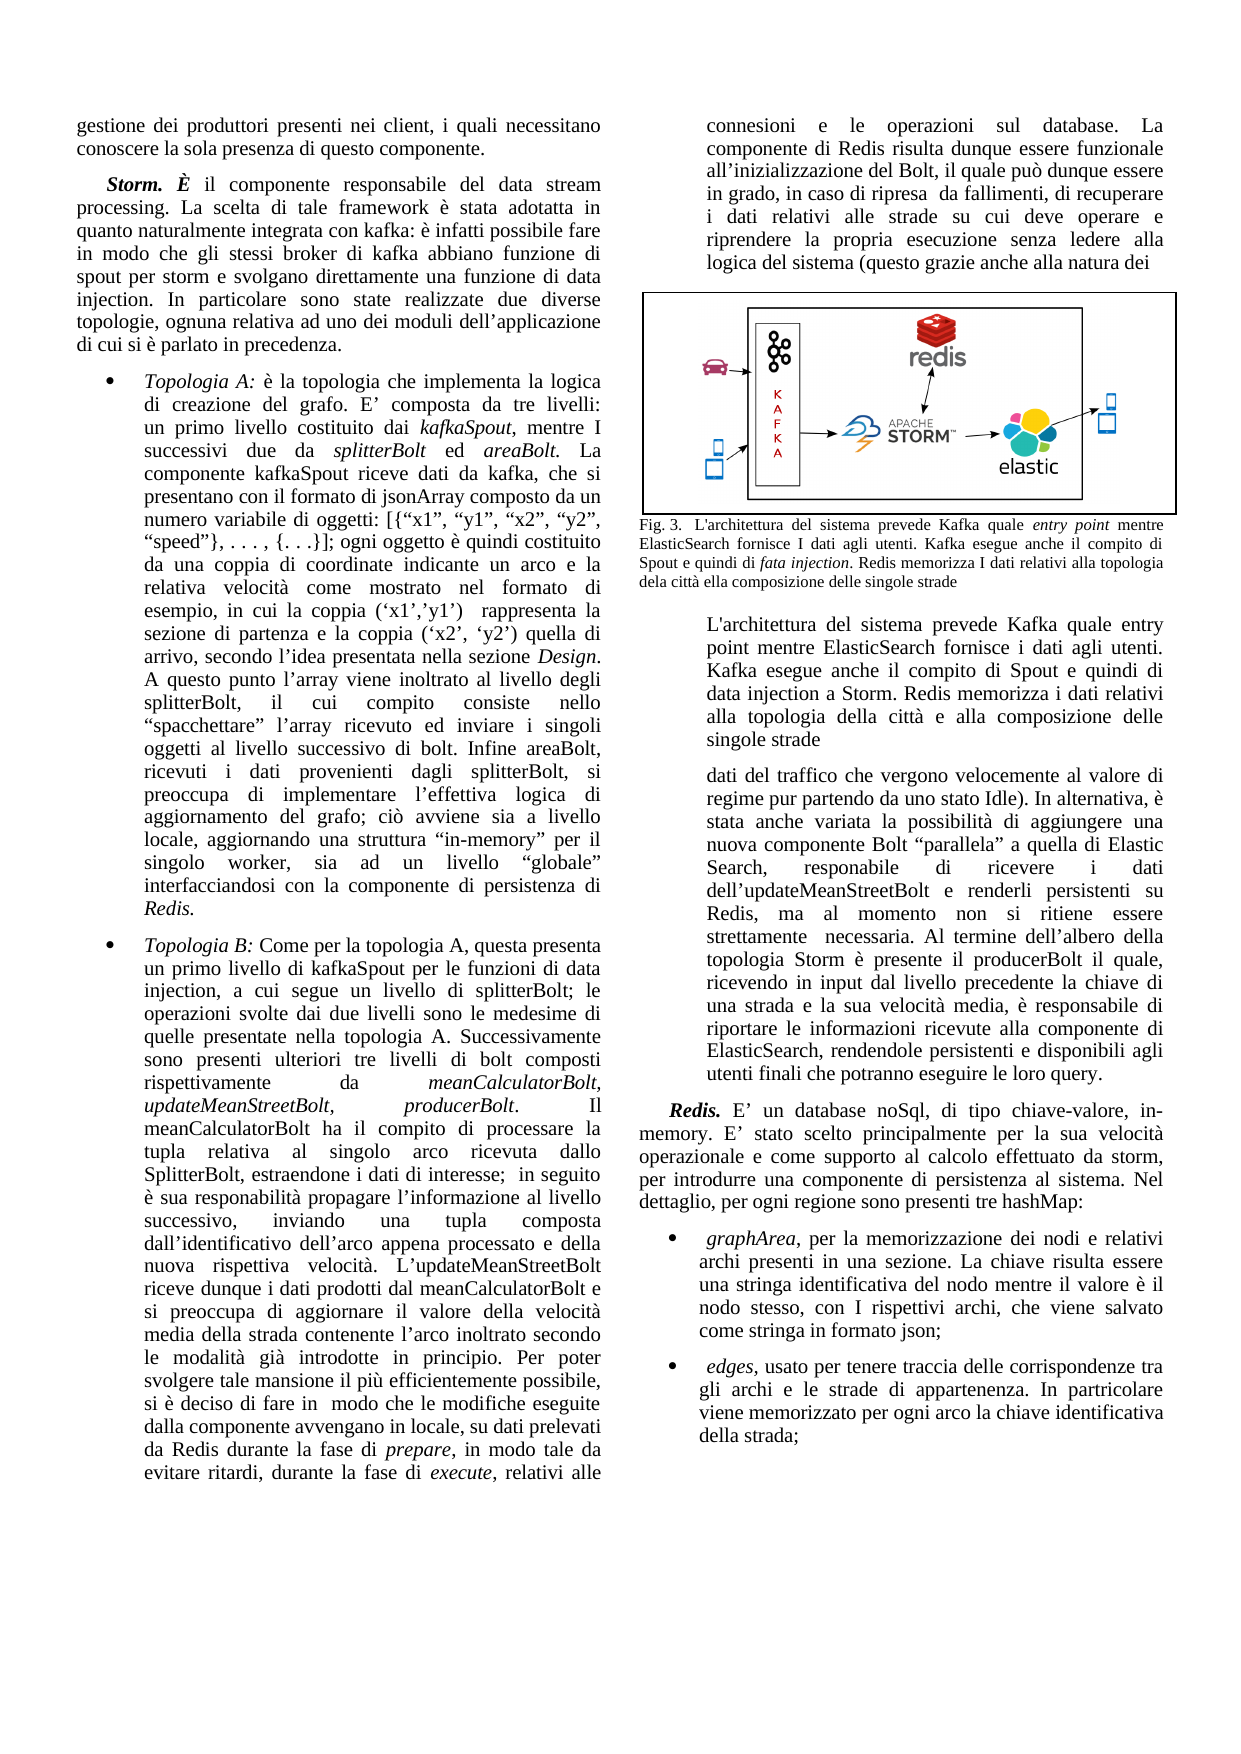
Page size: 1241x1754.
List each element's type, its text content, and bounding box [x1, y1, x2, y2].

list L'architettura del sistema prevede Kafka quale entry point mentre ElasticSearch fornisce i dati agli utenti. Kafka esegue anche il compito di Spout e quindi di data injection a Storm. Redis memorizza i dati relativi alla topologia della città e alla composizione delle singole strade [669, 612, 1164, 751]
list L'architettura del sistema prevede Kafka quale entry point mentre ElasticSearch fornisce I dati agli utenti. Kafka esegue anche il compito di Spout e quindi di fata injection. Redis memorizza I dati relativi alla topologia dela città ella composizione delle singole strade [639, 295, 1164, 591]
list [644, 293, 1175, 513]
list edges, usato per tenere traccia delle corrispondenze tra gli archi e le strade di appartenenza. In partricolare viene memorizzato per ogni arco la chiave identificativa della strada; [669, 1354, 1164, 1447]
list Topologia B: Come per la topologia A, questa presenta un primo livello di kafkaSpout per le funzioni di data injection, a cui segue un livello di splitterBolt; le operazioni svolte dai due livelli sono le medesime di quelle presentate nella topologia A. Successivamente sono presenti ulteriori tre livelli di bolt composti rispettivamente da meanCalculatorBolt, updateMeanStreetBolt, producerBolt. Il meanCalculatorBolt ha il compito di processare la tupla relativa al singolo arco ricevuta dallo SplitterBolt, estraendone i dati di interesse; in seguito è sua responabilità propagare l’informazione al livello successivo, inviando una tupla composta dall’identificativo dell’arco appena processato e della nuova rispettiva velocità. L’updateMeanStreetBolt riceve dunque i dati prodotti dal meanCalculatorBolt e si preoccupa di aggiornare il valore della velocità media della strada contenente l’arco inoltrato secondo le modalità già introdotte in principio. Per poter svolgere tale mansione il più efficientemente possibile, si è deciso di fare in modo che le modifiche eseguite dalla componente avvengano in locale, su dati prelevati da Redis durante la fase di prepare, in modo tale da evitare ritardi, durante la fase di execute, relativi alle [106, 933, 601, 1484]
list connesioni e le operazioni sul database. La componente di Redis risulta dunque essere funzionale all’inizializzazione del Bolt, il quale può dunque essere in grado, in caso di ripresa da fallimenti, di recuperare i dati relativi alle strade su cui deve operare e riprendere la propria esecuzione senza ledere alla logica del sistema (questo grazie anche alla natura dei [669, 112, 1164, 274]
list graphArea, per la memorizzazione dei nodi e relativi archi presenti in una sezione. La chiave risulta essere una stringa identificativa del nodo mentre il valore è il nodo stesso, con I rispettivi archi, che viene salvato come stringa in formato json; [669, 1226, 1164, 1342]
picture [698, 300, 1120, 504]
text Storm. È il componente responsabile del data stream processing. La scelta di tale framework è stata adotatta in quanto naturalmente integrata con kafka: è infatti possibile fare in modo che gli stessi broker di kafka abbiano funzione di spout per storm e svolgano direttamente una funzione di data injection. In particolare sono state realizzate due diverse topologie, ognuna relativa ad uno dei moduli dell’applicazione di cui si è parlato in precedenza. [76, 172, 601, 356]
text Redis. E’ un database noSql, di tipo chiave-valore, in-memory. E’ stato scelto principalmente per la sua velocità operazionale e come supporto al calcolo effettuato da storm, per introdurre una componente di persistenza al sistema. Nel dettaglio, per ogni regione sono presenti tre hashMap: [639, 1098, 1164, 1213]
text gestione dei produttori presenti nei client, i quali necessitano conoscere la sola presenza di questo componente. [76, 112, 601, 159]
list dati del traffico che vergono velocemente al valore di regime pur partendo da uno stato Idle). In alternativa, è stata anche variata la possibilità di aggiungere una nuova componente Bolt “parallela” a quella di Elastic Search, responabile di ricevere i dati dell’updateMeanStreetBolt e renderli persistenti su Redis, ma al momento non si ritiene essere strettamente necessaria. Al termine dell’albero della topologia Storm è presente il producerBolt il quale, ricevendo in input dal livello precedente la chiave di una strada e la sua velocità media, è responsabile di riportare le informazioni ricevute alla componente di ElasticSearch, rendendole persistenti e disponibili agli utenti finali che potranno eseguire le loro query. [669, 763, 1164, 1085]
list Topologia A: è la topologia che implementa la logica di creazione del grafo. E’ composta da tre livelli: un primo livello costituito dai kafkaSpout, mentre I successivi due da splitterBolt ed areaBolt. La componente kafkaSpout riceve dati da kafka, che si presentano con il formato di jsonArray composto da un numero variabile di oggetti: [{“x1”, “y1”, “x2”, “y2”, “speed”}, . . . , {. . .}]; ogni oggetto è quindi costituito da una coppia di coordinate indicante un arco e la relativa velocità come mostrato nel formato di esempio, in cui la coppia (‘x1’,’y1’) rappresenta la sezione di partenza e la coppia (‘x2’, ‘y2’) quella di arrivo, secondo l’idea presentata nella sezione Design. A questo punto l’array viene inoltrato al livello degli splitterBolt, il cui compito consiste nello “spacchettare” l’array ricevuto ed inviare i singoli oggetti al livello successivo di bolt. Infine areaBolt, ricevuti i dati provenienti dagli splitterBolt, si preoccupa di implementare l’effettiva logica di aggiornamento del grafo; ciò avviene sia a livello locale, aggiornando una struttura “in-memory” per il singolo worker, sia ad un livello “globale” interfacciandosi con la componente di persistenza di Redis. [106, 369, 601, 920]
